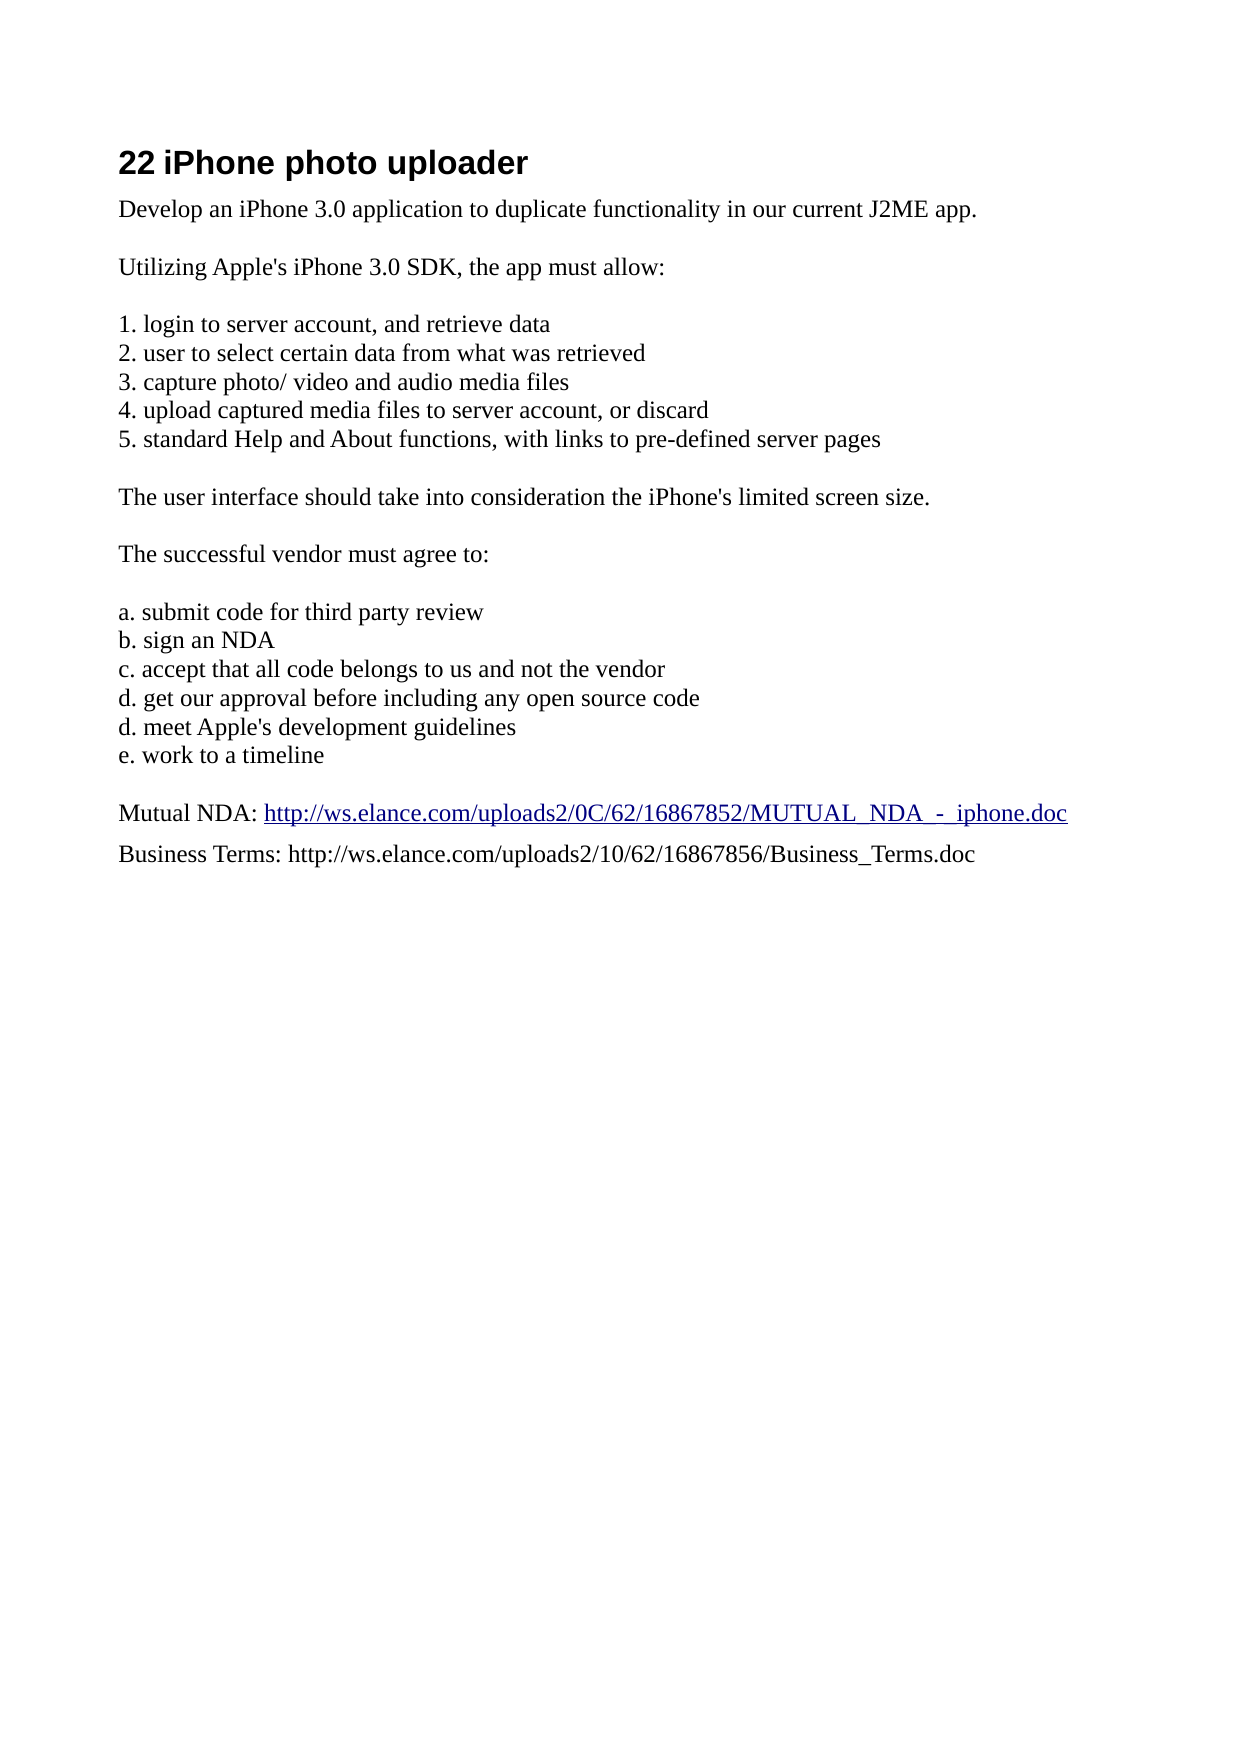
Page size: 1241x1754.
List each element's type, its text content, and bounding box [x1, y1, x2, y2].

text Develop an iPhone 3.0 application to duplicate functionality in our current J2ME app. Utilizing Apple's iPhone 3.0 SDK, the app must allow: 1. login to server account, and retrieve data 2. user to select certain data from what was retrieved 3. capture photo/ video and audio media files 4. upload captured media files to server account, or discard 5. standard Help and About functions, with links to pre-defined server pages The user interface should take into consideration the iPhone's limited screen size. The successful vendor must agree to: a. submit code for third party review b. sign an NDA c. accept that all code belongs to us and not the vendor d. get our approval before including any open source code d. meet Apple's development guidelines e. work to a timeline Mutual NDA: http://ws.elance.com/uploads2/0C/62/16867852/MUTUAL_NDA_-_iphone.doc [118, 194, 1122, 827]
text Business Terms: http://ws.elance.com/uploads2/10/62/16867856/Business_Terms.doc [118, 839, 1122, 868]
subtitle iPhone photo uploader [118, 143, 1122, 182]
